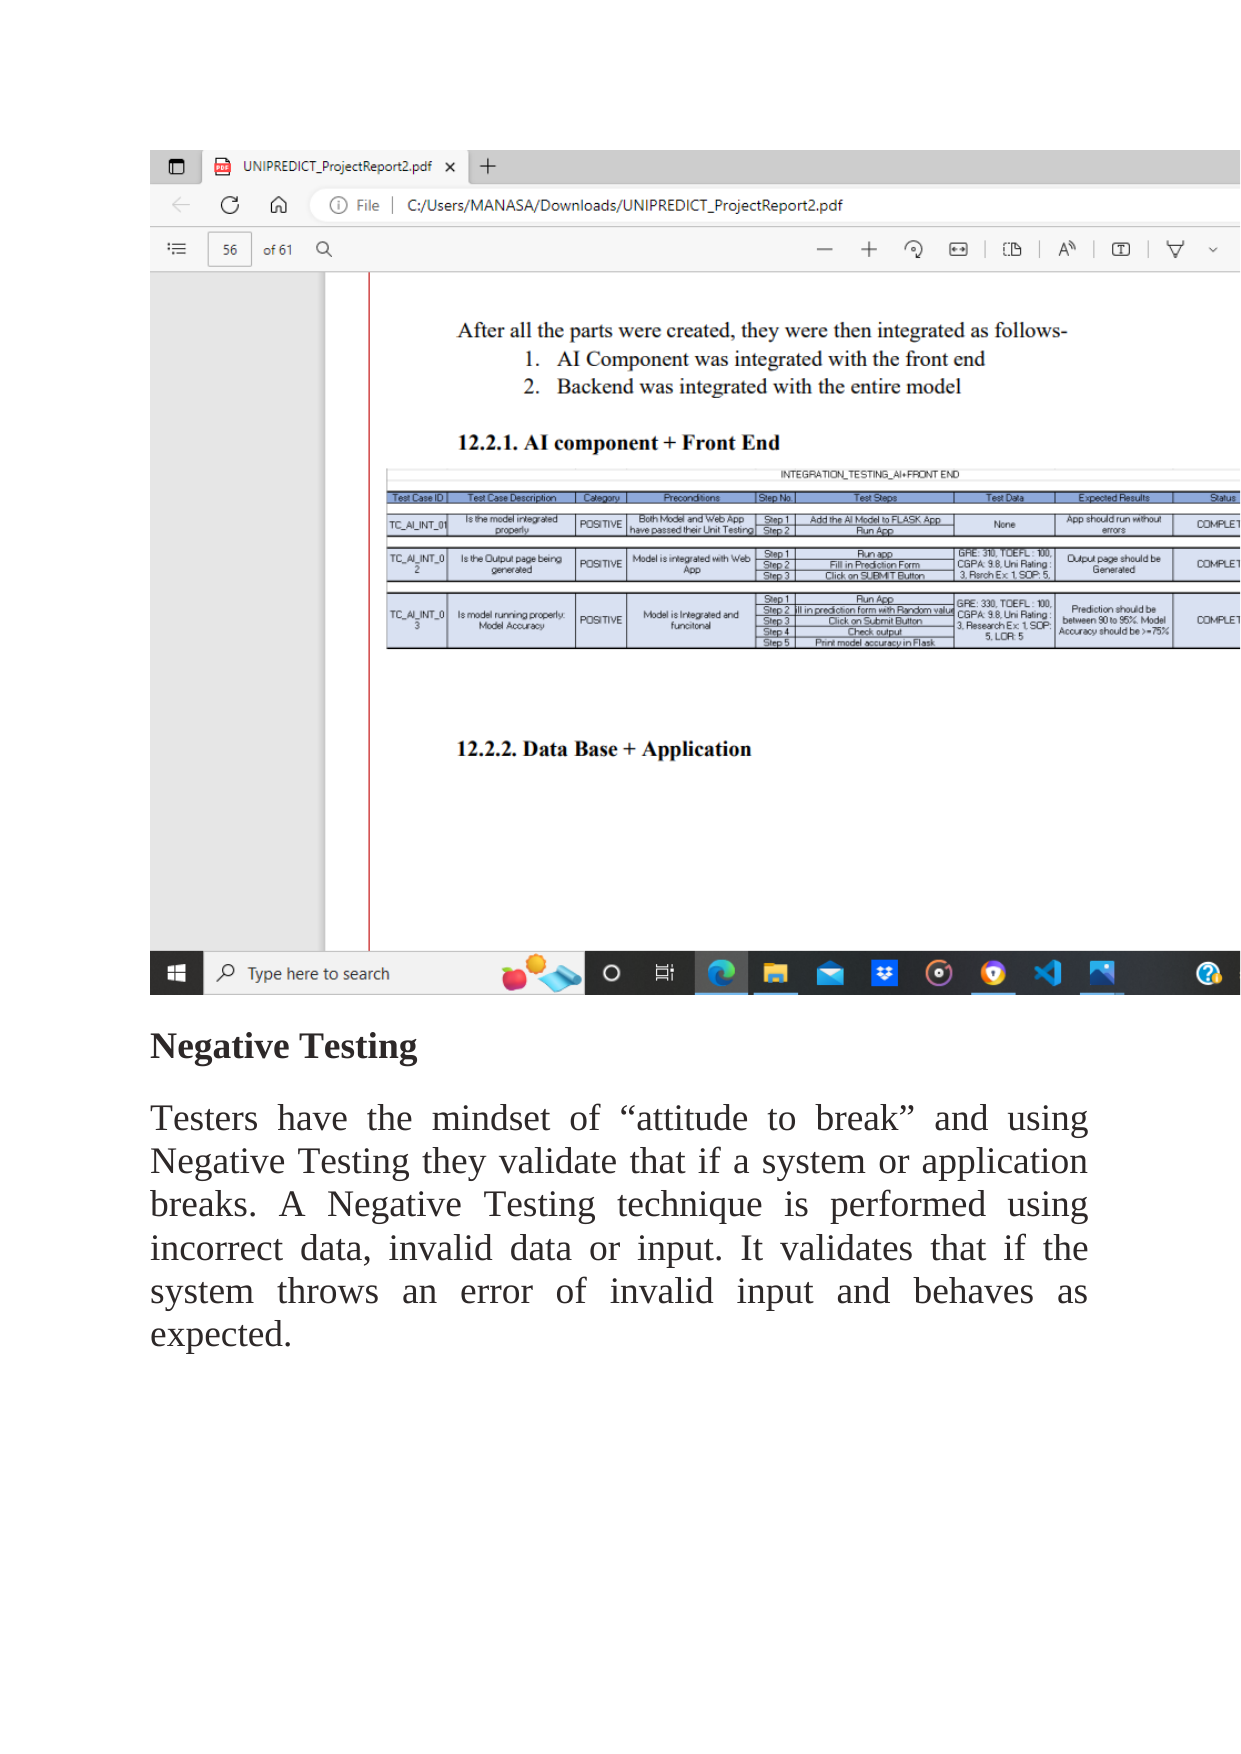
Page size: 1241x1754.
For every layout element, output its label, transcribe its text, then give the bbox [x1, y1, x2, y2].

text Negative Testing [150, 1024, 1090, 1067]
text Testers have the mindset of “attitude to break” and using Negative Testing they validate that if a system or application breaks. A Negative Testing technique is performed using incorrect data, invalid data or input. It validates that if the system throws an error of invalid input and behaves as expected. [150, 1096, 1090, 1354]
